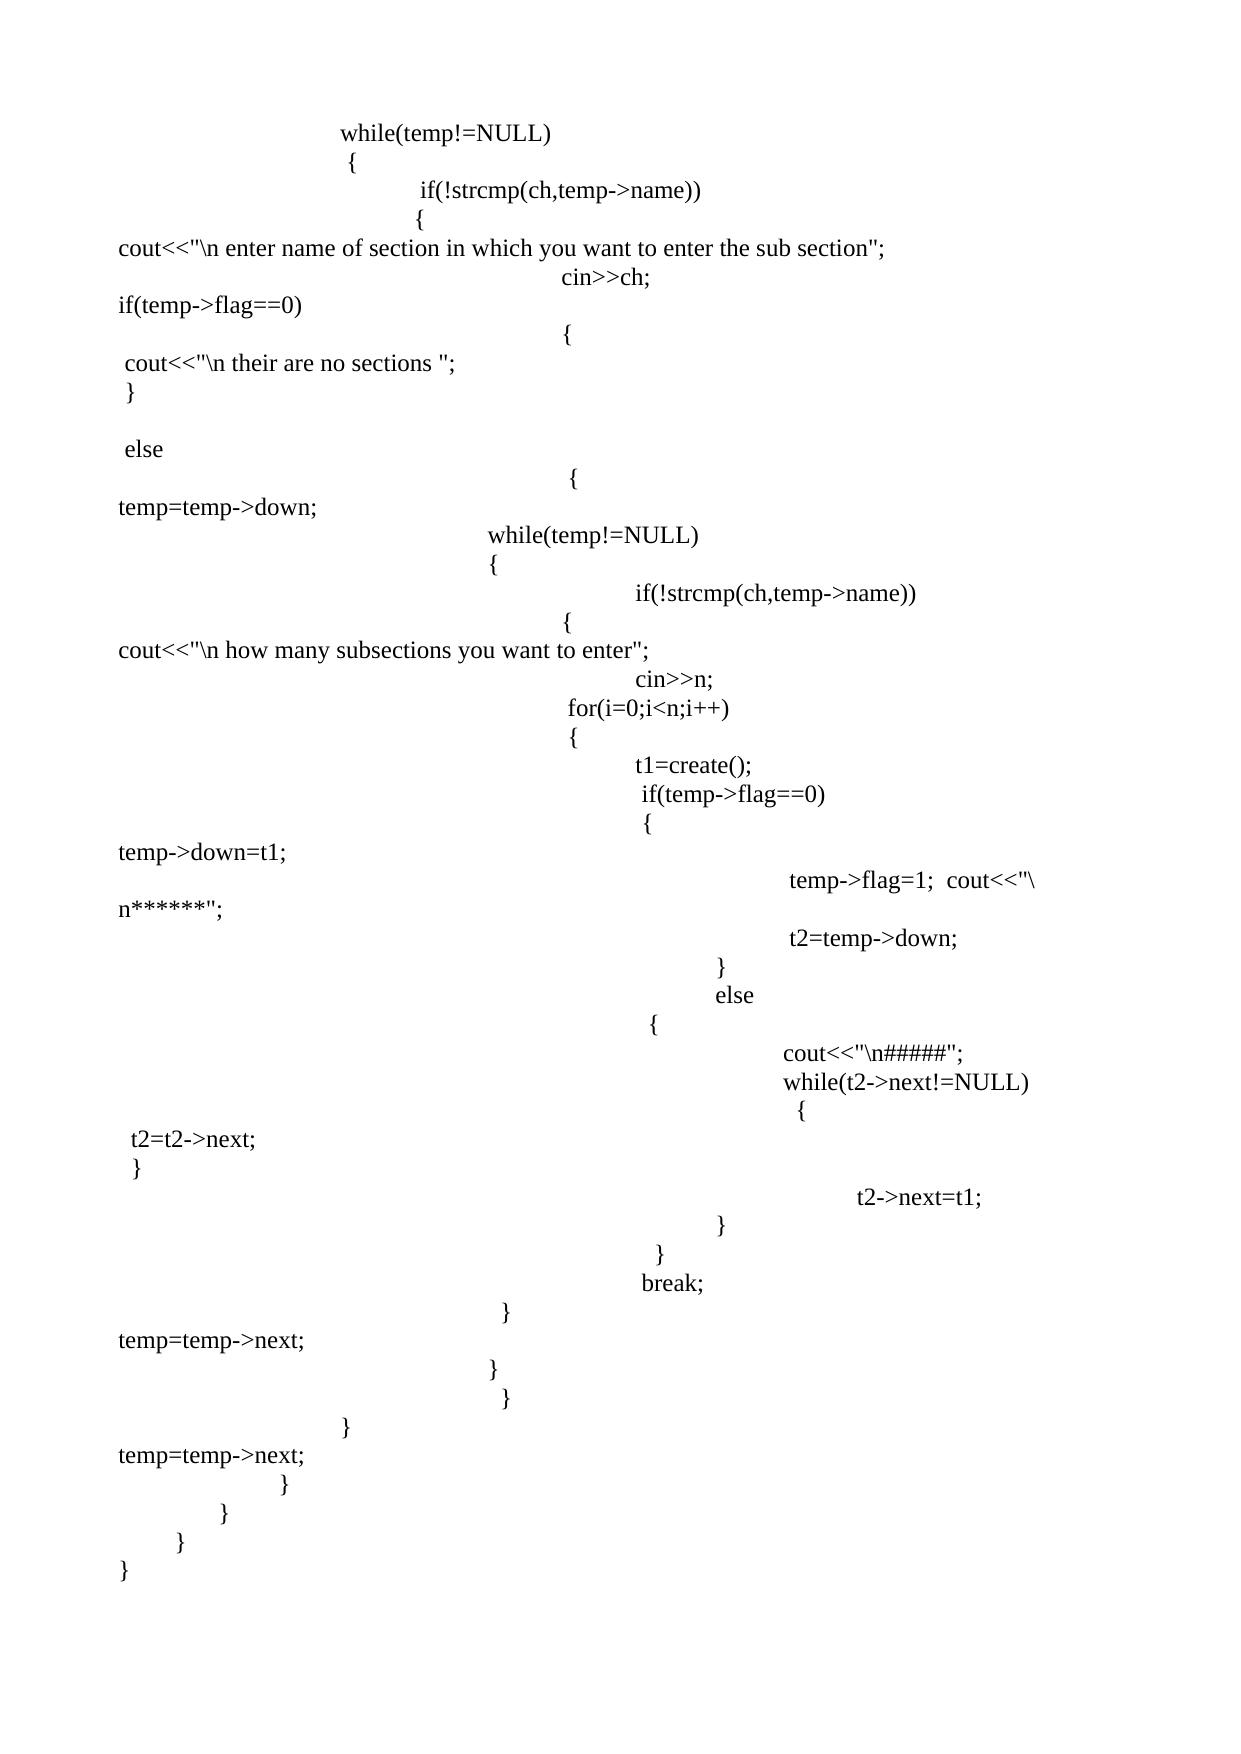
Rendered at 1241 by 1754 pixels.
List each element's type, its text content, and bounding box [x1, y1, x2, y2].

text { [118, 722, 1122, 751]
text } [118, 1556, 1122, 1584]
text else [118, 981, 1122, 1009]
text t1=create(); [118, 751, 1122, 779]
text if(!strcmp(ch,temp->name)) [118, 578, 1122, 607]
text temp->down=t1; [118, 837, 1122, 866]
text while(t2->next!=NULL) [118, 1067, 1122, 1096]
text t2=t2->next; [118, 1124, 1122, 1153]
text if(!strcmp(ch,temp->name)) [118, 176, 1122, 204]
text } [118, 1297, 1122, 1326]
text temp->flag=1; cout<<"\n******"; [118, 866, 1122, 923]
text { [118, 319, 1122, 348]
text } [118, 1527, 1122, 1556]
text } [118, 1354, 1122, 1383]
text { [118, 808, 1122, 837]
text } [118, 1412, 1122, 1441]
text } [118, 1498, 1122, 1527]
text if(temp->flag==0) [118, 291, 1122, 319]
text temp=temp->next; [118, 1441, 1122, 1469]
text t2->next=t1; [118, 1182, 1122, 1211]
text temp=temp->next; [118, 1326, 1122, 1354]
text { [118, 549, 1122, 578]
text cout<<"\n#####"; [118, 1038, 1122, 1067]
text t2=temp->down; [118, 923, 1122, 952]
text if(temp->flag==0) [118, 779, 1122, 808]
text else [118, 434, 1122, 463]
text } [118, 1239, 1122, 1268]
text cout<<"\n how many subsections you want to enter"; [118, 636, 1122, 664]
text } [118, 952, 1122, 981]
text while(temp!=NULL) [118, 521, 1122, 549]
text for(i=0;i<n;i++) [118, 693, 1122, 722]
text } [118, 1469, 1122, 1498]
text { [118, 204, 1122, 233]
text { [118, 147, 1122, 176]
text } [118, 1383, 1122, 1412]
text temp=temp->down; [118, 492, 1122, 521]
text cin>>ch; [118, 262, 1122, 291]
text cin>>n; [118, 664, 1122, 693]
text break; [118, 1268, 1122, 1297]
text while(temp!=NULL) [118, 118, 1122, 147]
text } [118, 377, 1122, 406]
text { [118, 1096, 1122, 1124]
text { [118, 607, 1122, 636]
text cout<<"\n enter name of section in which you want to enter the sub section"; [118, 233, 1122, 262]
text cout<<"\n their are no sections "; [118, 348, 1122, 377]
text } [118, 1153, 1122, 1182]
text { [118, 1009, 1122, 1038]
text } [118, 1211, 1122, 1239]
text { [118, 463, 1122, 492]
